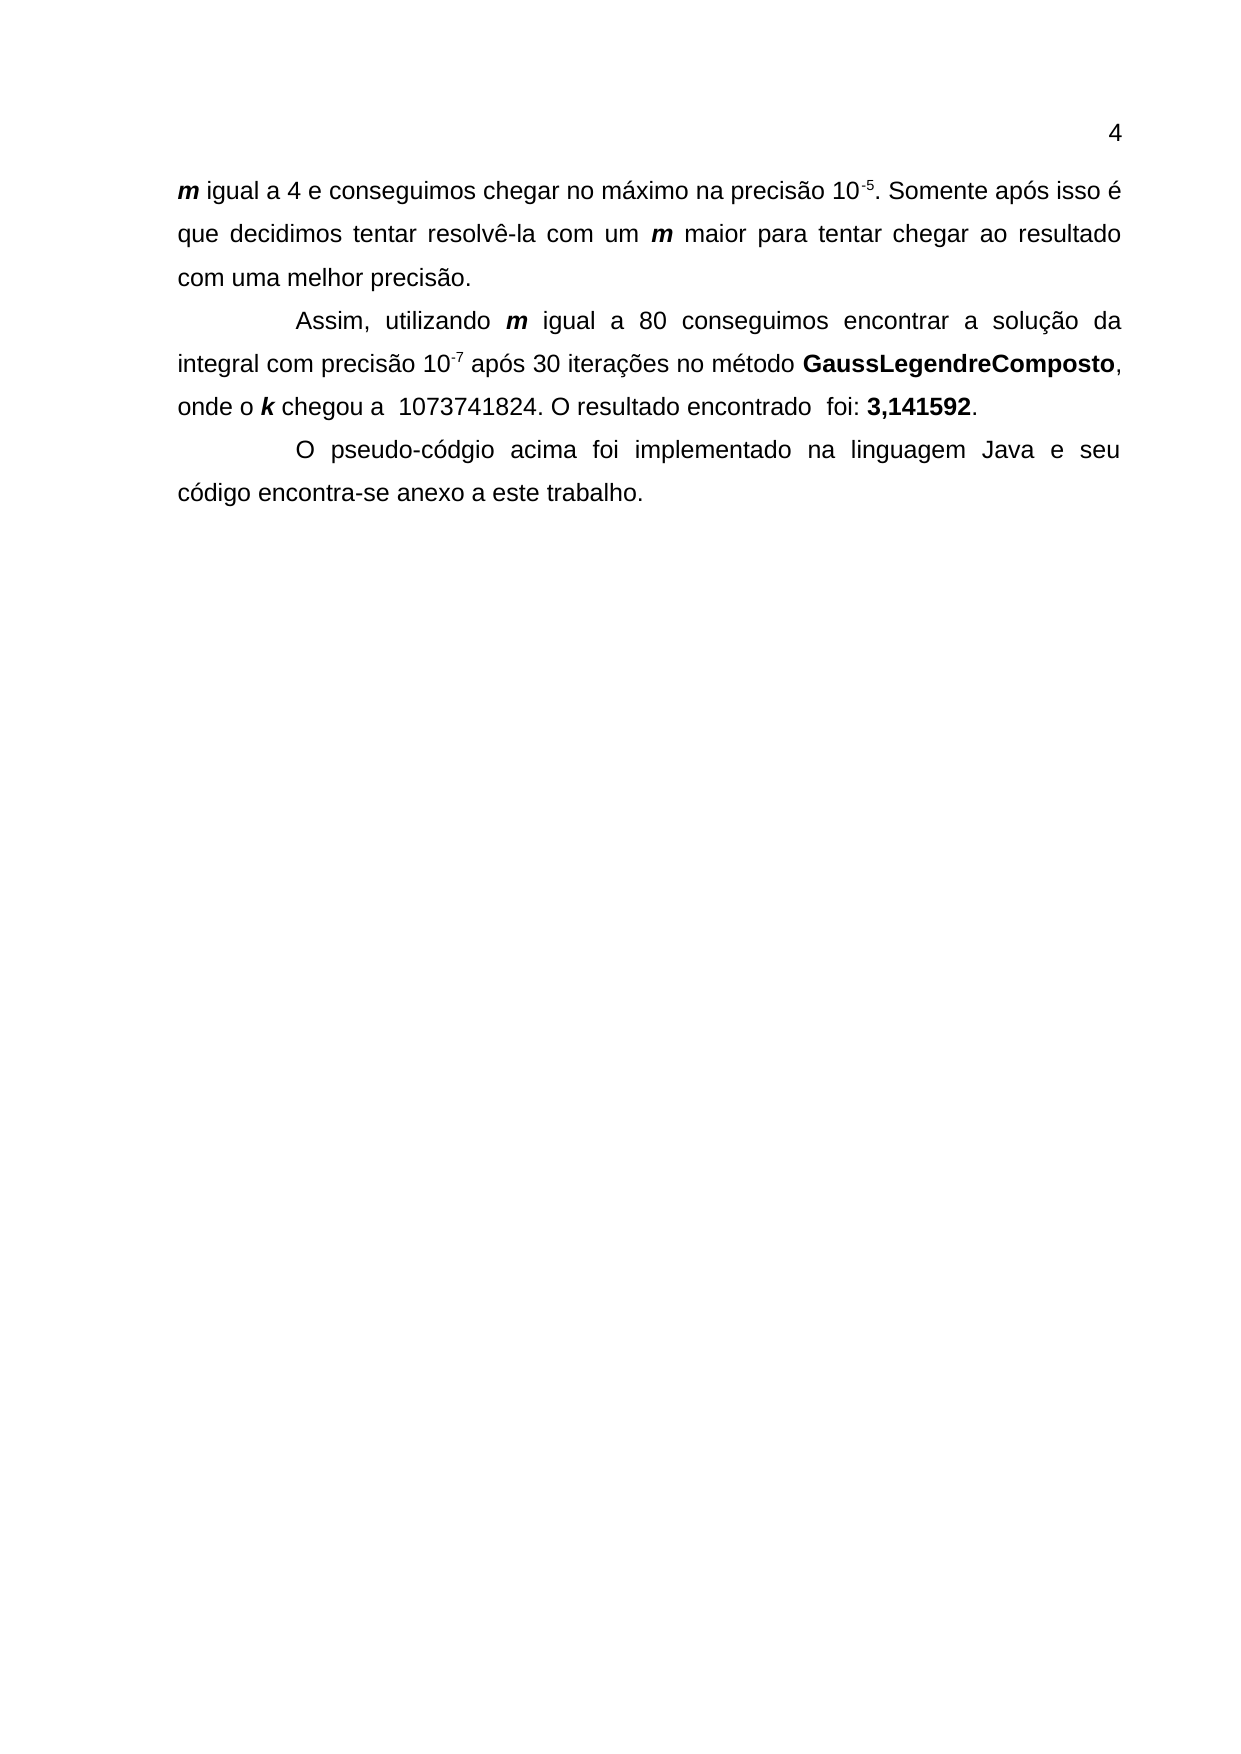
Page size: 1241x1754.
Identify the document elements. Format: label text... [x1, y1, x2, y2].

text m igual a 4 e conseguimos chegar no máximo na precisão 10-5. Somente após isso é que decidimos tentar resolvê-la com um m maior para tentar chegar ao resultado com uma melhor precisão. [177, 176, 1122, 291]
text O pseudo-códgio acima foi implementado na linguagem Java e seu código encontra-se anexo a este trabalho. [177, 435, 1122, 507]
text Assim, utilizando m igual a 80 conseguimos encontrar a solução da integral com precisão 10-7 após 30 iterações no método GaussLegendreComposto, onde o k chegou a 1073741824. O resultado encontrado foi: 3,141592. [177, 306, 1122, 421]
